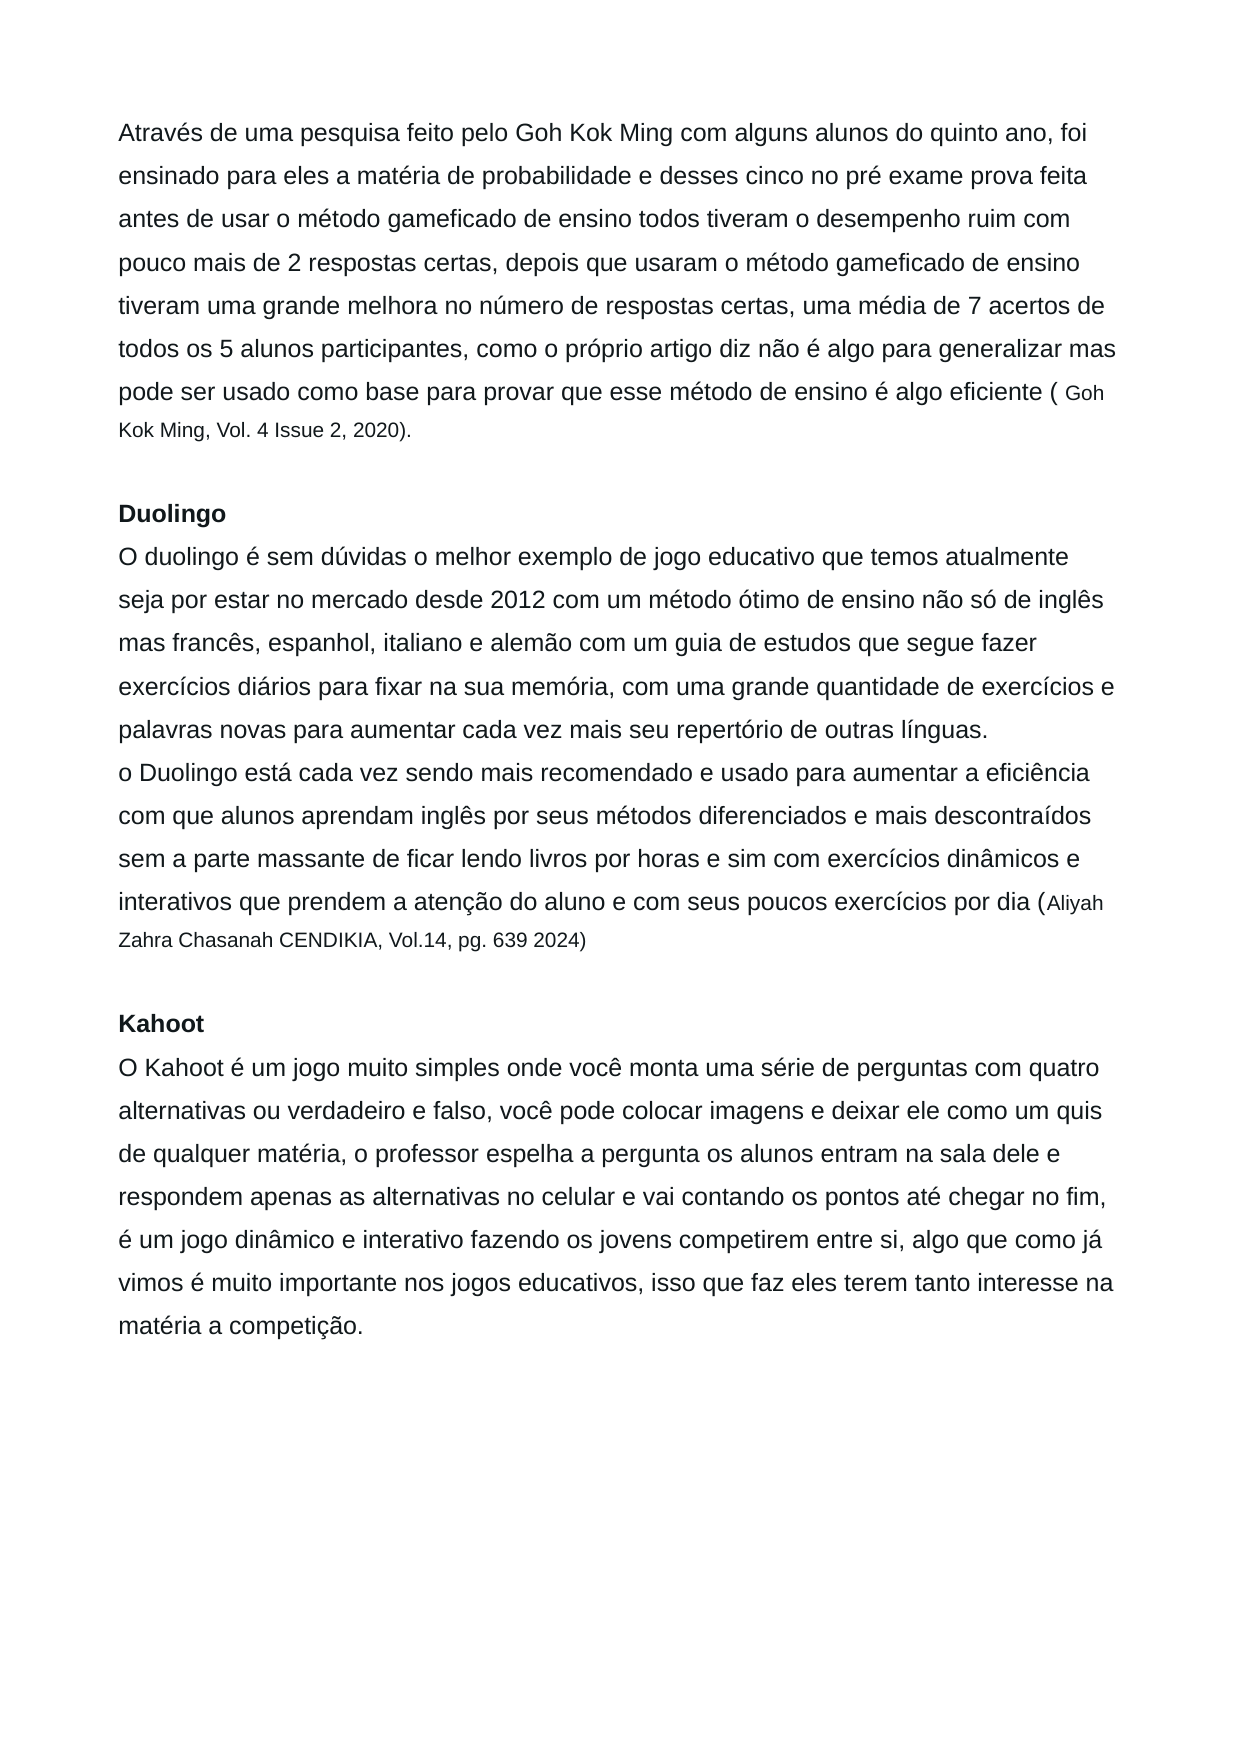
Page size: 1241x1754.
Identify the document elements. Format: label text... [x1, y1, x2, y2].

text Através de uma pesquisa feito pelo Goh Kok Ming com alguns alunos do quinto ano, foi ensinado para eles a matéria de probabilidade e desses cinco no pré exame prova feita antes de usar o método gameficado de ensino todos tiveram o desempenho ruim com pouco mais de 2 respostas certas, depois que usaram o método gameficado de ensino tiveram uma grande melhora no número de respostas certas, uma média de 7 acertos de todos os 5 alunos participantes, como o próprio artigo diz não é algo para generalizar mas pode ser usado como base para provar que esse método de ensino é algo eficiente ( Goh Kok Ming, Vol. 4 Issue 2, 2020). Duolingo O duolingo é sem dúvidas o melhor exemplo de jogo educativo que temos atualmente seja por estar no mercado desde 2012 com um método ótimo de ensino não só de inglês mas francês, espanhol, italiano e alemão com um guia de estudos que segue fazer exercícios diários para fixar na sua memória, com uma grande quantidade de exercícios e palavras novas para aumentar cada vez mais seu repertório de outras línguas. o Duolingo está cada vez sendo mais recomendado e usado para aumentar a eficiência com que alunos aprendam inglês por seus métodos diferenciados e mais descontraídos sem a parte massante de ficar lendo livros por horas e sim com exercícios dinâmicos e interativos que prendem a atenção do aluno e com seus poucos exercícios por dia (Aliyah Zahra Chasanah CENDIKIA, Vol.14, pg. 639 2024) Kahoot O Kahoot é um jogo muito simples onde você monta uma série de perguntas com quatro alternativas ou verdadeiro e falso, você pode colocar imagens e deixar ele como um quis de qualquer matéria, o professor espelha a pergunta os alunos entram na sala dele e respondem apenas as alternativas no celular e vai contando os pontos até chegar no fim, é um jogo dinâmico e interativo fazendo os jovens competirem entre si, algo que como já vimos é muito importante nos jogos educativos, isso que faz eles terem tanto interesse na matéria a competição. [118, 118, 1122, 1599]
